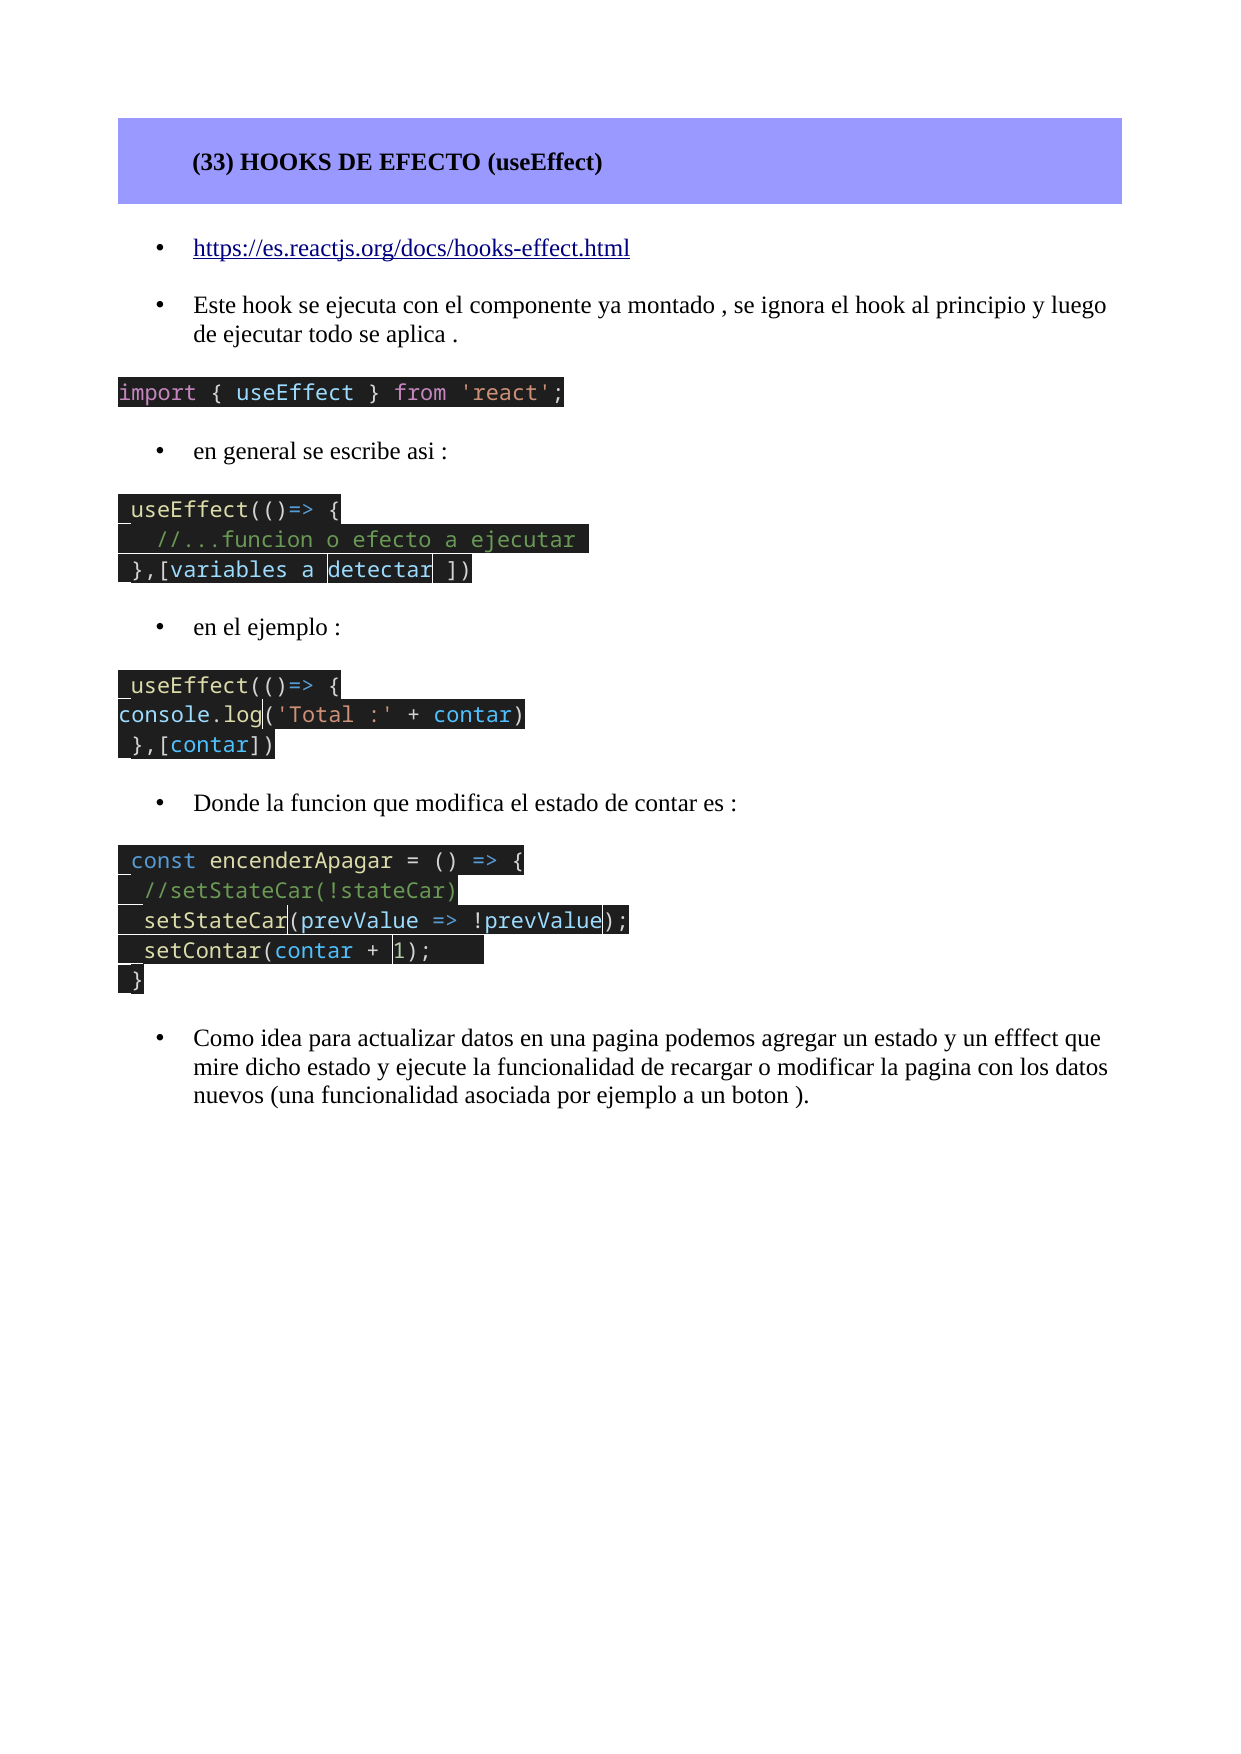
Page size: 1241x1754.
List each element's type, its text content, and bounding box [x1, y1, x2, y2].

list Donde la funcion que modifica el estado de contar es : [156, 788, 1122, 816]
list en el ejemplo : [156, 612, 1122, 641]
text const encenderApagar = () => { [118, 845, 1122, 875]
text (33) HOOKS DE EFECTO (useEffect) [118, 147, 1122, 176]
list Como idea para actualizar datos en una pagina podemos agregar un estado y un efffect que mire dicho estado y ejecute la funcionalidad de recargar o modificar la pagina con los datos nuevos (una funcionalidad asociada por ejemplo a un boton ). [156, 1023, 1122, 1109]
text import { useEffect } from 'react'; [118, 377, 1122, 407]
list https://es.reactjs.org/docs/hooks-effect.html [156, 233, 1122, 262]
text setStateCar(prevValue => !prevValue); [118, 905, 1122, 934]
text },[contar]) [118, 729, 1122, 759]
text //setStateCar(!stateCar) [118, 875, 1122, 905]
text setContar(contar + 1); [118, 934, 1122, 964]
text //...funcion o efecto a ejecutar [118, 524, 1122, 553]
text console.log('Total :' + contar) [118, 699, 1122, 729]
text useEffect(()=> { [118, 669, 1122, 699]
text },[variables a detectar ]) [118, 553, 1122, 583]
text } [118, 964, 1122, 994]
list en general se escribe asi : [156, 436, 1122, 465]
list Este hook se ejecuta con el componente ya montado , se ignora el hook al principio y luego de ejecutar todo se aplica . [156, 291, 1122, 348]
text useEffect(()=> { [118, 494, 1122, 524]
